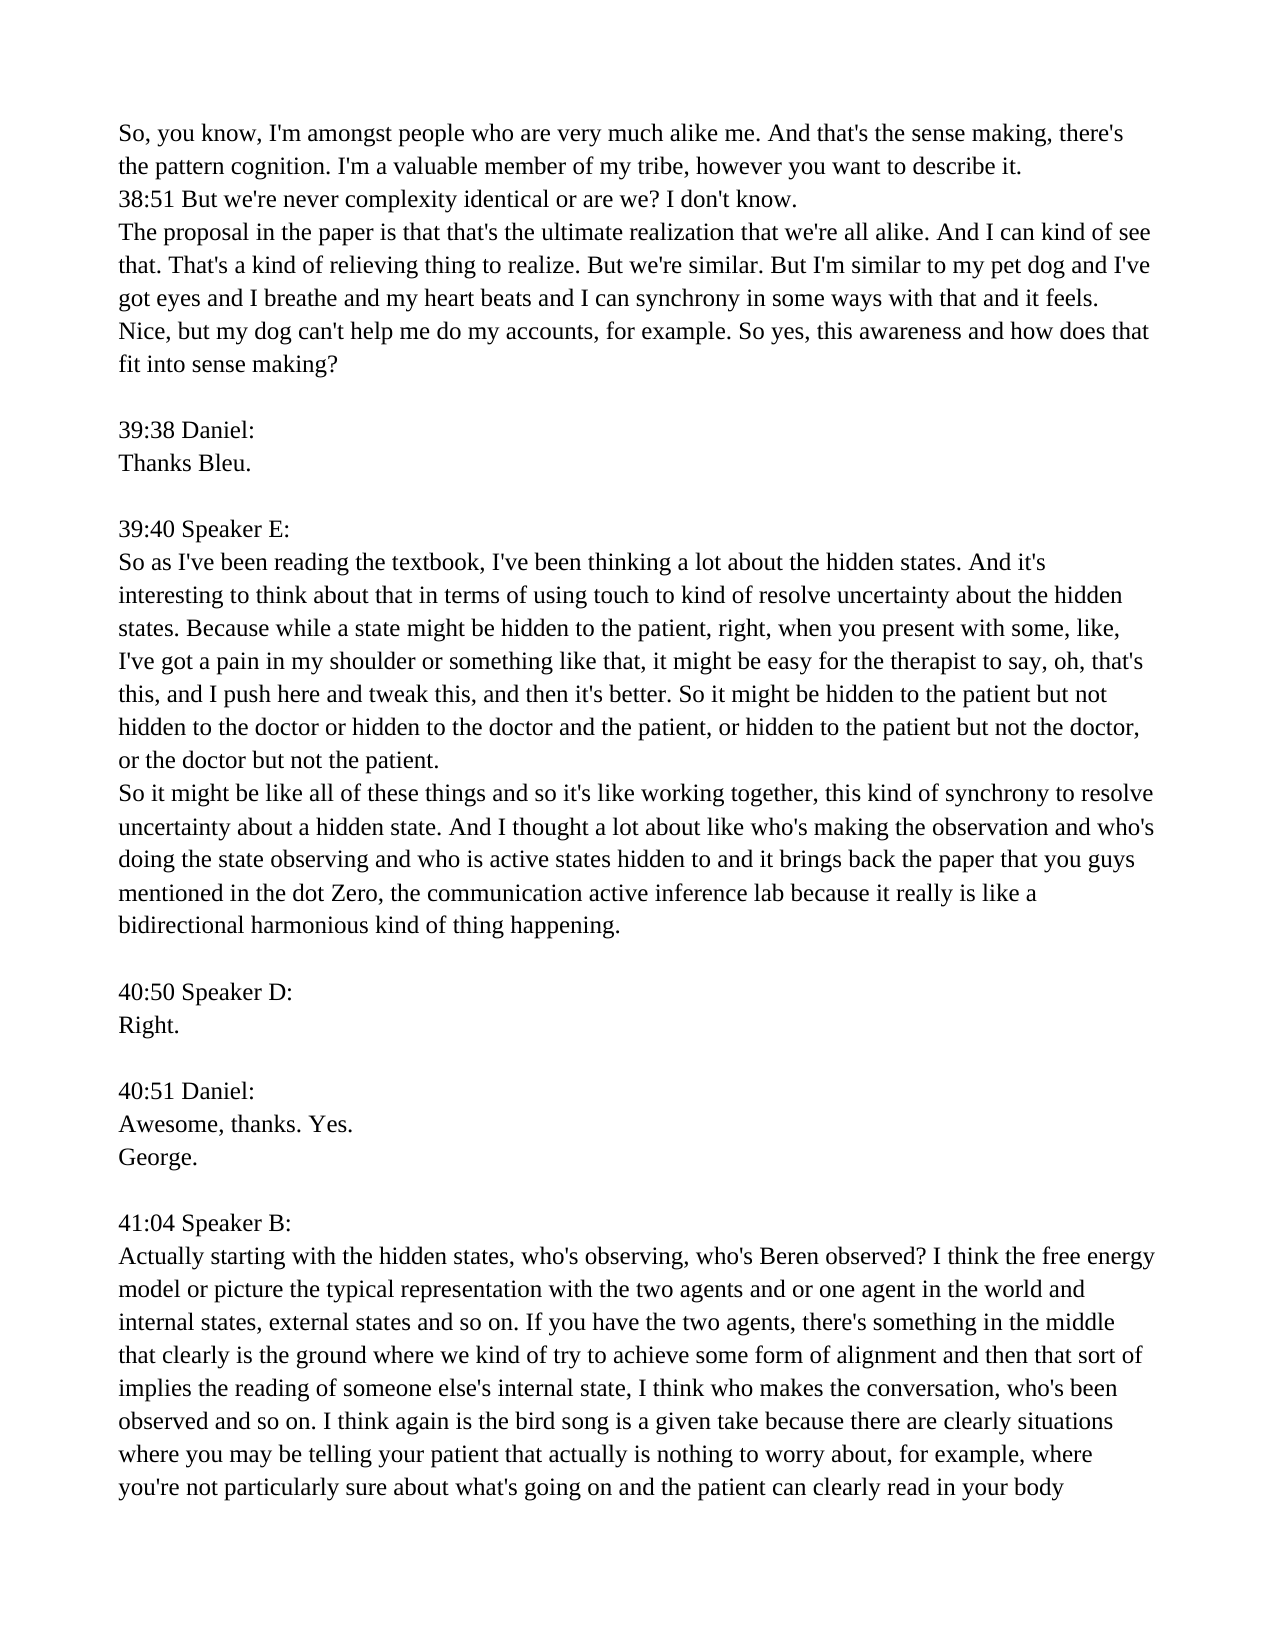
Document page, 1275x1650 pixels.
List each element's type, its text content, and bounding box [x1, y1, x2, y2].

text So it might be like all of these things and so it's like working together, this kind of synchrony to resolve uncertainty about a hidden state. And I thought a lot about like who's making the observation and who's doing the state observing and who is active states hidden to and it brings back the paper that you guys mentioned in the dot Zero, the communication active inference lab because it really is like a bidirectional harmonious kind of thing happening. [118, 778, 1157, 939]
text George. [118, 1142, 1157, 1171]
text 39:40 Speaker E: [118, 514, 1157, 543]
text 41:04 Speaker B: [118, 1208, 1157, 1237]
text So as I've been reading the textbook, I've been thinking a lot about the hidden states. And it's interesting to think about that in terms of using touch to kind of resolve uncertainty about the hidden states. Because while a state might be hidden to the patient, right, when you present with some, like, I've got a pain in my shoulder or something like that, it might be easy for the therapist to say, oh, that's this, and I push here and tweak this, and then it's better. So it might be hidden to the patient but not hidden to the doctor or hidden to the doctor and the patient, or hidden to the patient but not the doctor, or the doctor but not the patient. [118, 547, 1157, 774]
text Thanks Bleu. [118, 448, 1157, 477]
text 38:51 But we're never complexity identical or are we? I don't know. [118, 184, 1157, 213]
text 40:50 Speaker D: [118, 977, 1157, 1005]
text Awesome, thanks. Yes. [118, 1109, 1157, 1137]
text The proposal in the paper is that that's the ultimate realization that we're all alike. And I can kind of see that. That's a kind of relieving thing to realize. But we're similar. But I'm similar to my pet dog and I've got eyes and I breathe and my heart beats and I can synchrony in some ways with that and it feels. [118, 217, 1157, 312]
text Actually starting with the hidden states, who's observing, who's Beren observed? I think the free energy model or picture the typical representation with the two agents and or one agent in the world and internal states, external states and so on. If you have the two agents, there's something in the middle that clearly is the ground where we kind of try to achieve some form of alignment and then that sort of implies the reading of someone else's internal state, I think who makes the conversation, who's been observed and so on. I think again is the bird song is a given take because there are clearly situations where you may be telling your patient that actually is nothing to worry about, for example, where you're not particularly sure about what's going on and the patient can clearly read in your body [118, 1241, 1157, 1501]
text 40:51 Daniel: [118, 1076, 1157, 1104]
text Nice, but my dog can't help me do my accounts, for example. So yes, this awareness and how does that fit into sense making? [118, 316, 1157, 378]
text 39:38 Daniel: [118, 415, 1157, 444]
text So, you know, I'm amongst people who are very much alike me. And that's the sense making, there's the pattern cognition. I'm a valuable member of my tribe, however you want to describe it. [118, 118, 1157, 180]
text Right. [118, 1010, 1157, 1038]
